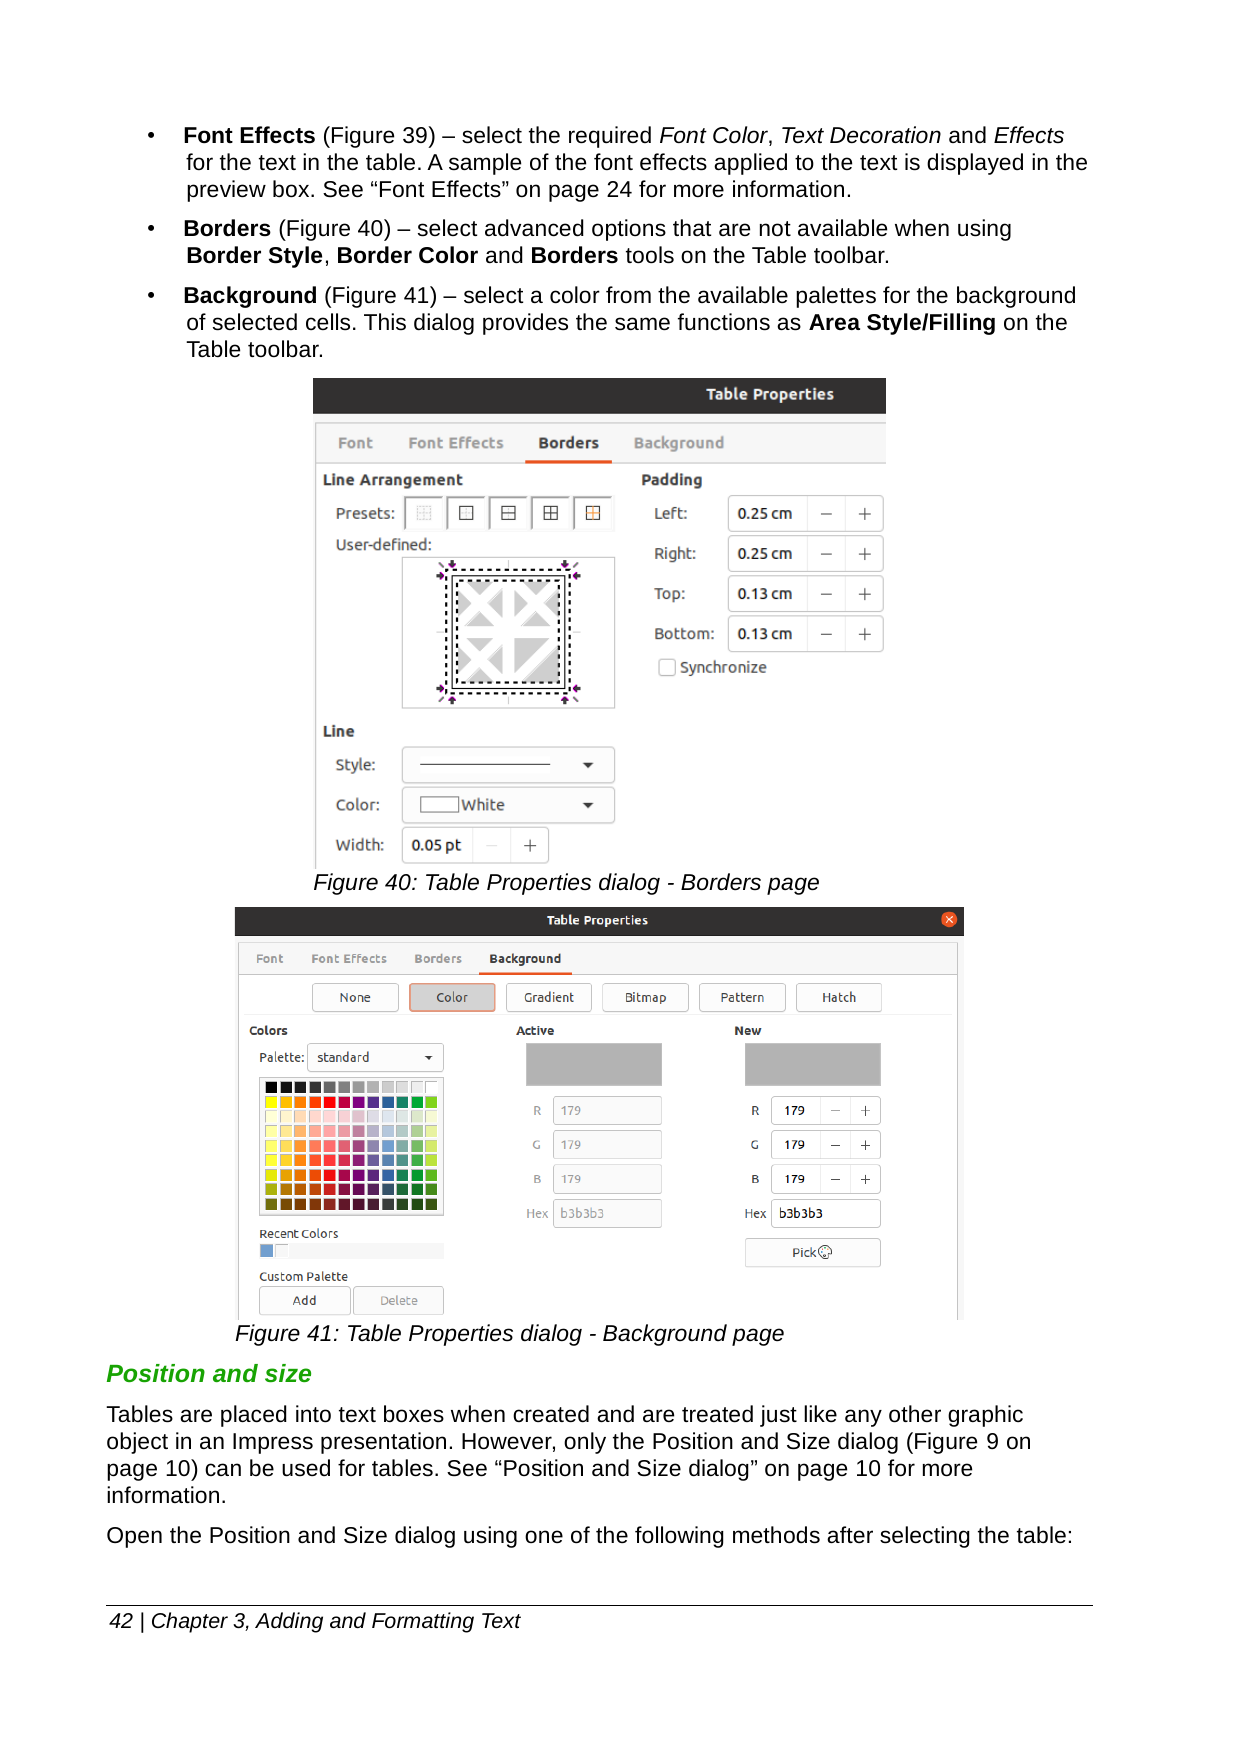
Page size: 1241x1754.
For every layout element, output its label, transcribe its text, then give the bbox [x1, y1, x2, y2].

subtitle Position and size [106, 1359, 1093, 1388]
text Figure 41: Table Properties dialog - Background page [235, 1320, 964, 1346]
list Font Effects (Figure 39) – select the required Font Color, Text Decoration and Effects for the text in the table. A sample of the font effects applied to the text is displayed in the preview box. See “Font Effects” on page 24 for more information. [144, 118, 1093, 202]
text Open the Position and Size dialog using one of the following methods after selecting the table: [106, 1521, 1093, 1548]
picture [234, 907, 964, 1320]
text Figure 40: Table Properties dialog - Borders page [313, 869, 886, 896]
list Background (Figure 41) – select a color from the available palettes for the background of selected cells. This dialog provides the same functions as Area Style/Filling on the Table toolbar. [144, 278, 1093, 366]
list Borders (Figure 40) – select advanced options that are not available when using Border Style, Border Color and Borders tools on the Table toolbar. [144, 212, 1093, 269]
picture [313, 378, 886, 869]
text Tables are placed into text boxes when created and are treated just like any other graphic object in an Impress presentation. However, only the Position and Size dialog (Figure 9 on page 10) can be used for tables. See “Position and Size dialog” on page 10 for more information. [106, 1400, 1093, 1509]
